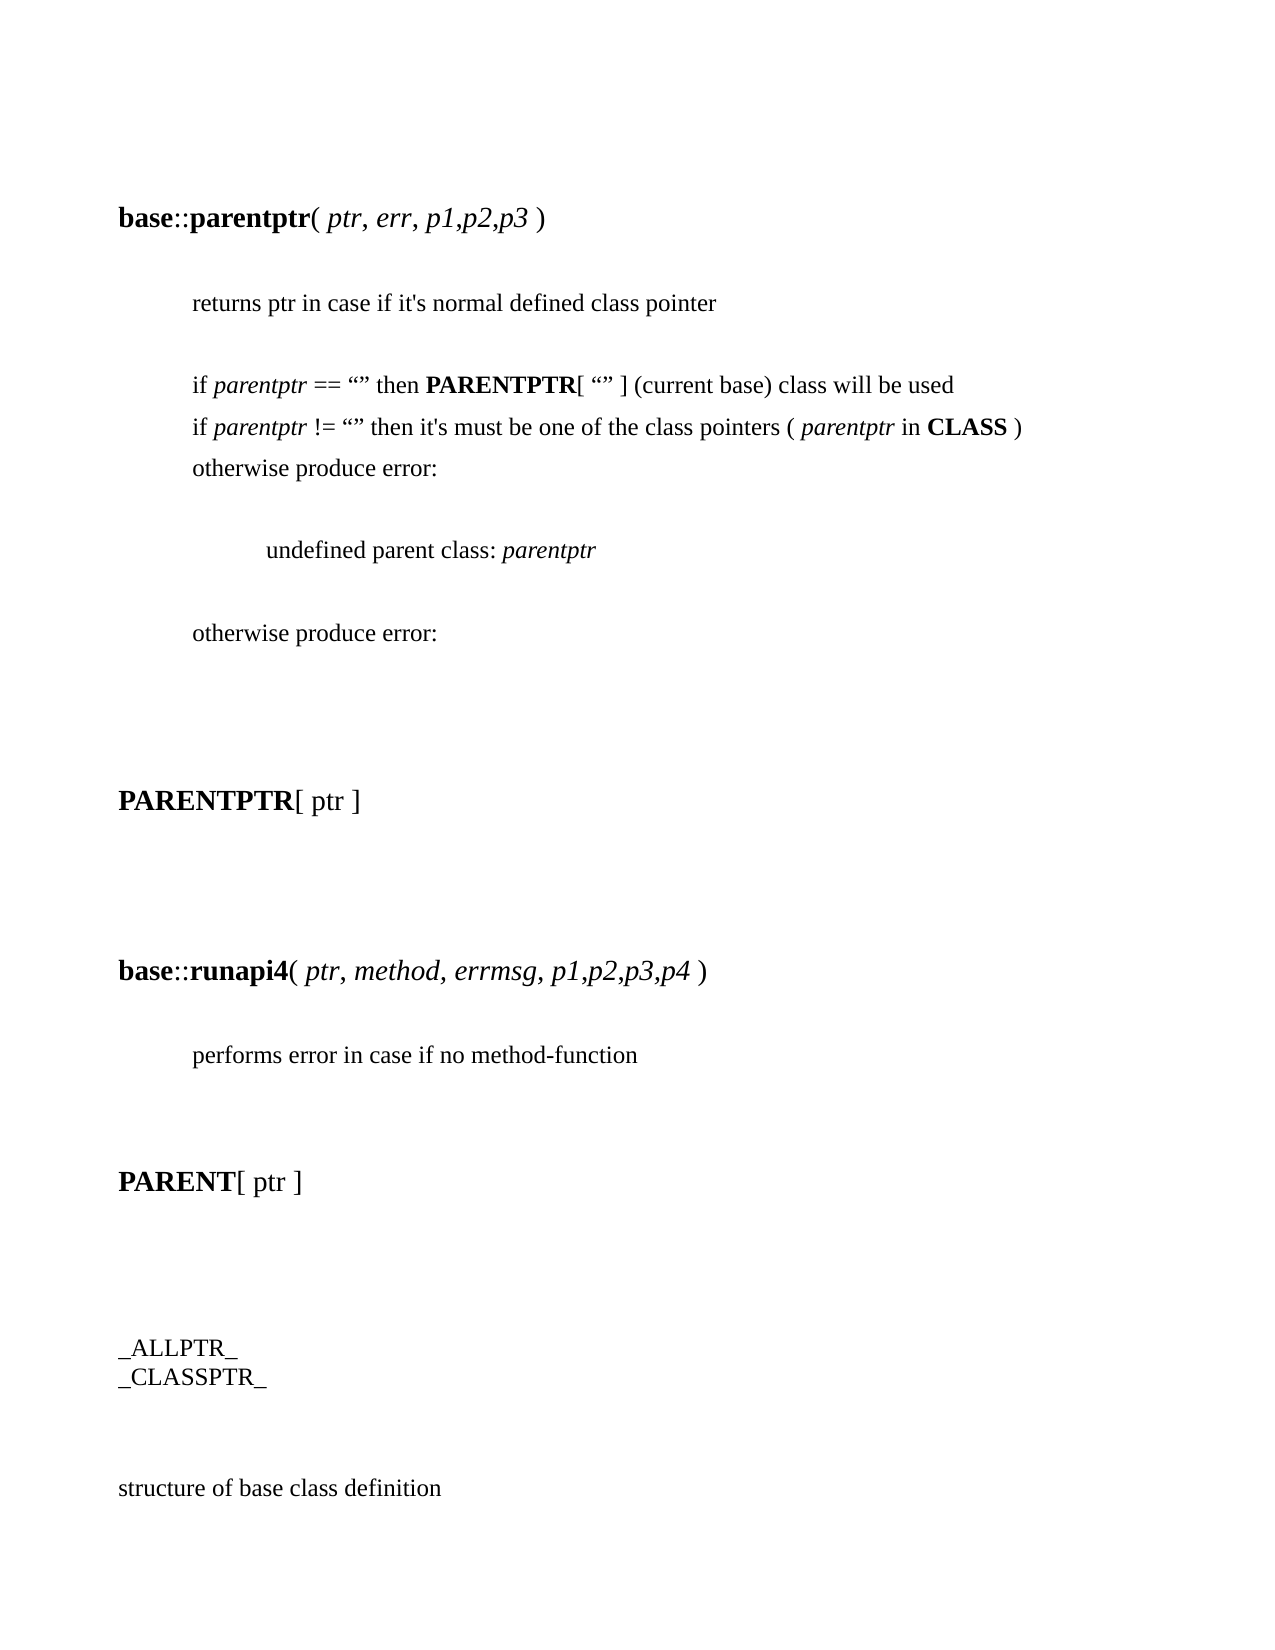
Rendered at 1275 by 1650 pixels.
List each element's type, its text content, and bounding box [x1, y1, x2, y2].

text PARENTPTR[ ptr ] [118, 783, 1157, 816]
text if parentptr != “” then it's must be one of the class pointers ( parentptr in CLASS ) [118, 412, 1157, 440]
text undefined parent class: parentptr [118, 535, 1157, 564]
text if parentptr == “” then PARENTPTR[ “” ] (current base) class will be used [118, 370, 1157, 399]
text structure of base class definition [118, 1473, 1157, 1502]
text otherwise produce error: [118, 618, 1157, 647]
text _CLASSPTR_ [118, 1362, 1157, 1391]
text PARENT[ ptr ] [118, 1164, 1157, 1197]
text performs error in case if no method-function [118, 1040, 1157, 1069]
text base::parentptr( ptr, err, p1,p2,p3 ) [118, 201, 1157, 234]
text _ALLPTR_ [118, 1333, 1157, 1362]
text base::runapi4( ptr, method, errmsg, p1,p2,p3,p4 ) [118, 953, 1157, 986]
text returns ptr in case if it's normal defined class pointer [118, 288, 1157, 317]
text otherwise produce error: [118, 453, 1157, 482]
